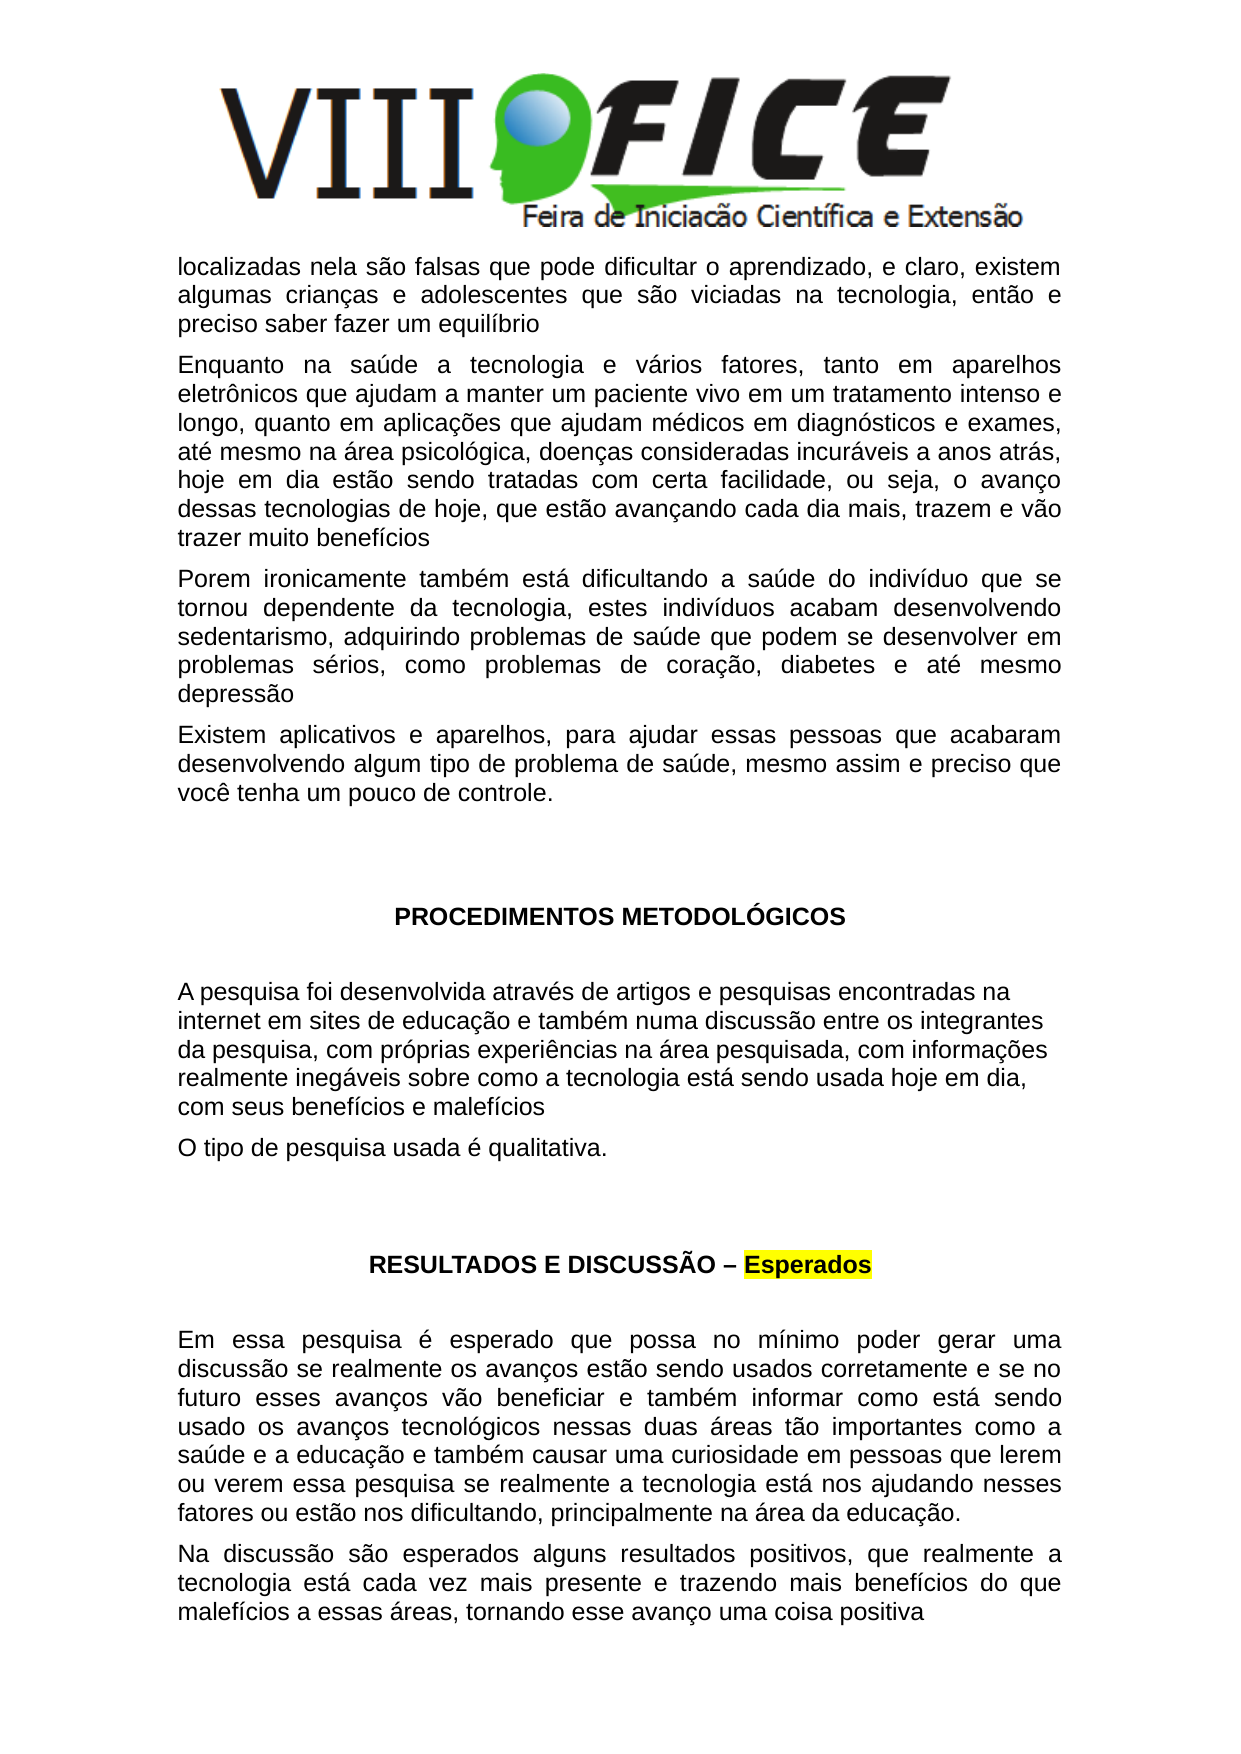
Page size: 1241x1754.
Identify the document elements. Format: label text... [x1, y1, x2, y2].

text Na discussão são esperados alguns resultados positivos, que realmente a tecnologia está cada vez mais presente e trazendo mais benefícios do que malefícios a essas áreas, tornando esse avanço uma coisa positiva [177, 1539, 1063, 1625]
text Existem aplicativos e aparelhos, para ajudar essas pessoas que acabaram desenvolvendo algum tipo de problema de saúde, mesmo assim e preciso que você tenha um pouco de controle. [177, 721, 1063, 807]
text Em essa pesquisa é esperado que possa no mínimo poder gerar uma discussão se realmente os avanços estão sendo usados corretamente e se no futuro esses avanços vão beneficiar e também informar como está sendo usado os avanços tecnológicos nessas duas áreas tão importantes como a saúde e a educação e também causar uma curiosidade em pessoas que lerem ou verem essa pesquisa se realmente a tecnologia está nos ajudando nesses fatores ou estão nos dificultando, principalmente na área da educação. [177, 1325, 1063, 1526]
text O tipo de pesquisa usada é qualitativa. [177, 1133, 1063, 1162]
text A pesquisa foi desenvolvida através de artigos e pesquisas encontradas na internet em sites de educação e também numa discussão entre os integrantes da pesquisa, com próprias experiências na área pesquisada, com informações realmente inegáveis sobre como a tecnologia está sendo usada hoje em dia, com seus benefícios e malefícios [177, 977, 1063, 1121]
text Porem ironicamente também está dificultando a saúde do indivíduo que se tornou dependente da tecnologia, estes indivíduos acabam desenvolvendo sedentarismo, adquirindo problemas de saúde que podem se desenvolver em problemas sérios, como problemas de coração, diabetes e até mesmo depressão [177, 564, 1063, 708]
text RESULTADOS E DISCUSSÃO – Esperados [177, 1250, 1063, 1279]
text Enquanto na saúde a tecnologia e vários fatores, tanto em aparelhos eletrônicos que ajudam a manter um paciente vivo em um tratamento intenso e longo, quanto em aplicações que ajudam médicos em diagnósticos e exames, até mesmo na área psicológica, doenças consideradas incuráveis a anos atrás, hoje em dia estão sendo tratadas com certa facilidade, ou seja, o avanço dessas tecnologias de hoje, que estão avançando cada dia mais, trazem e vão trazer muito benefícios [177, 351, 1063, 552]
text PROCEDIMENTOS METODOLÓGICOS [177, 902, 1063, 931]
text localizadas nela são falsas que pode dificultar o aprendizado, e claro, existem algumas crianças e adolescentes que são viciadas na tecnologia, então e preciso saber fazer um equilíbrio [177, 252, 1063, 338]
